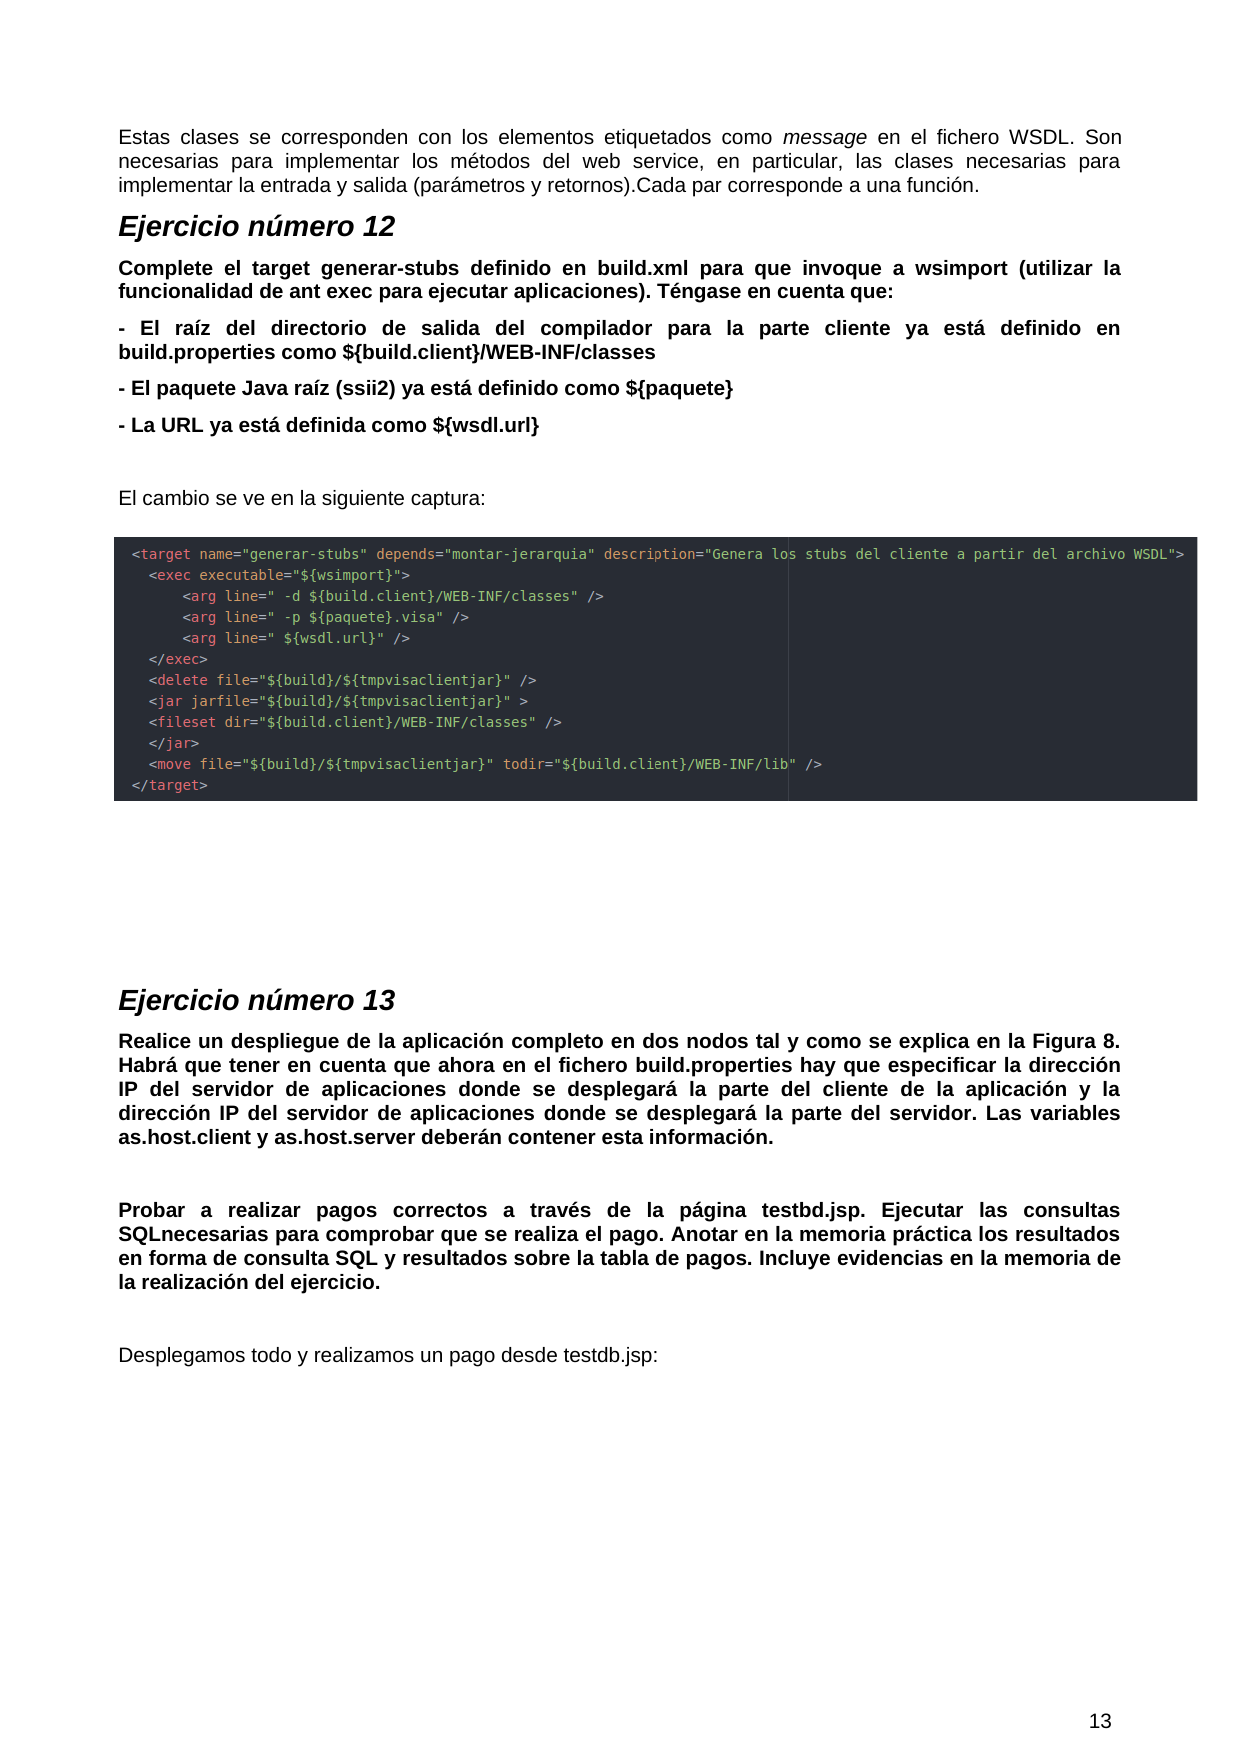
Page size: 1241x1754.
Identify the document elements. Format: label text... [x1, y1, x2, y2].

subtitle Estas clases se corresponden con los elementos etiquetados como message en el fichero WSDL. Son necesarias para implementar los métodos del web service, en particular, las clases necesarias para implementar la entrada y salida (parámetros y retornos).Cada par corresponde a una función. [118, 125, 1122, 197]
subtitle - El raíz del directorio de salida del compilador para la parte cliente ya está definido en build.properties como ${build.client}/WEB-INF/classes [118, 316, 1122, 364]
subtitle Ejercicio número 13 [118, 983, 1122, 1017]
subtitle - La URL ya está definida como ${wsdl.url} [118, 413, 1122, 437]
picture [114, 537, 1198, 801]
subtitle Complete el target generar-stubs definido en build.xml para que invoque a wsimport (utilizar la funcionalidad de ant exec para ejecutar aplicaciones). Téngase en cuenta que: [118, 255, 1122, 303]
subtitle - El paquete Java raíz (ssii2) ya está definido como ${paquete} [118, 376, 1122, 400]
subtitle Realice un despliegue de la aplicación completo en dos nodos tal y como se explica en la Figura 8. Habrá que tener en cuenta que ahora en el fichero build.properties hay que especificar la dirección IP del servidor de aplicaciones donde se desplegará la parte del cliente de la aplicación y la dirección IP del servidor de aplicaciones donde se desplegará la parte del servidor. Las variables as.host.client y as.host.server deberán contener esta información. [118, 1029, 1122, 1149]
subtitle El cambio se ve en la siguiente captura: [118, 486, 1122, 509]
subtitle Desplegamos todo y realizamos un pago desde testdb.jsp: [118, 1343, 1122, 1367]
subtitle Ejercicio número 12 [118, 209, 1122, 243]
subtitle Probar a realizar pagos correctos a través de la página testbd.jsp. Ejecutar las consultas SQLnecesarias para comprobar que se realiza el pago. Anotar en la memoria práctica los resultados en forma de consulta SQL y resultados sobre la tabla de pagos. Incluye evidencias en la memoria de la realización del ejercicio. [118, 1198, 1122, 1294]
